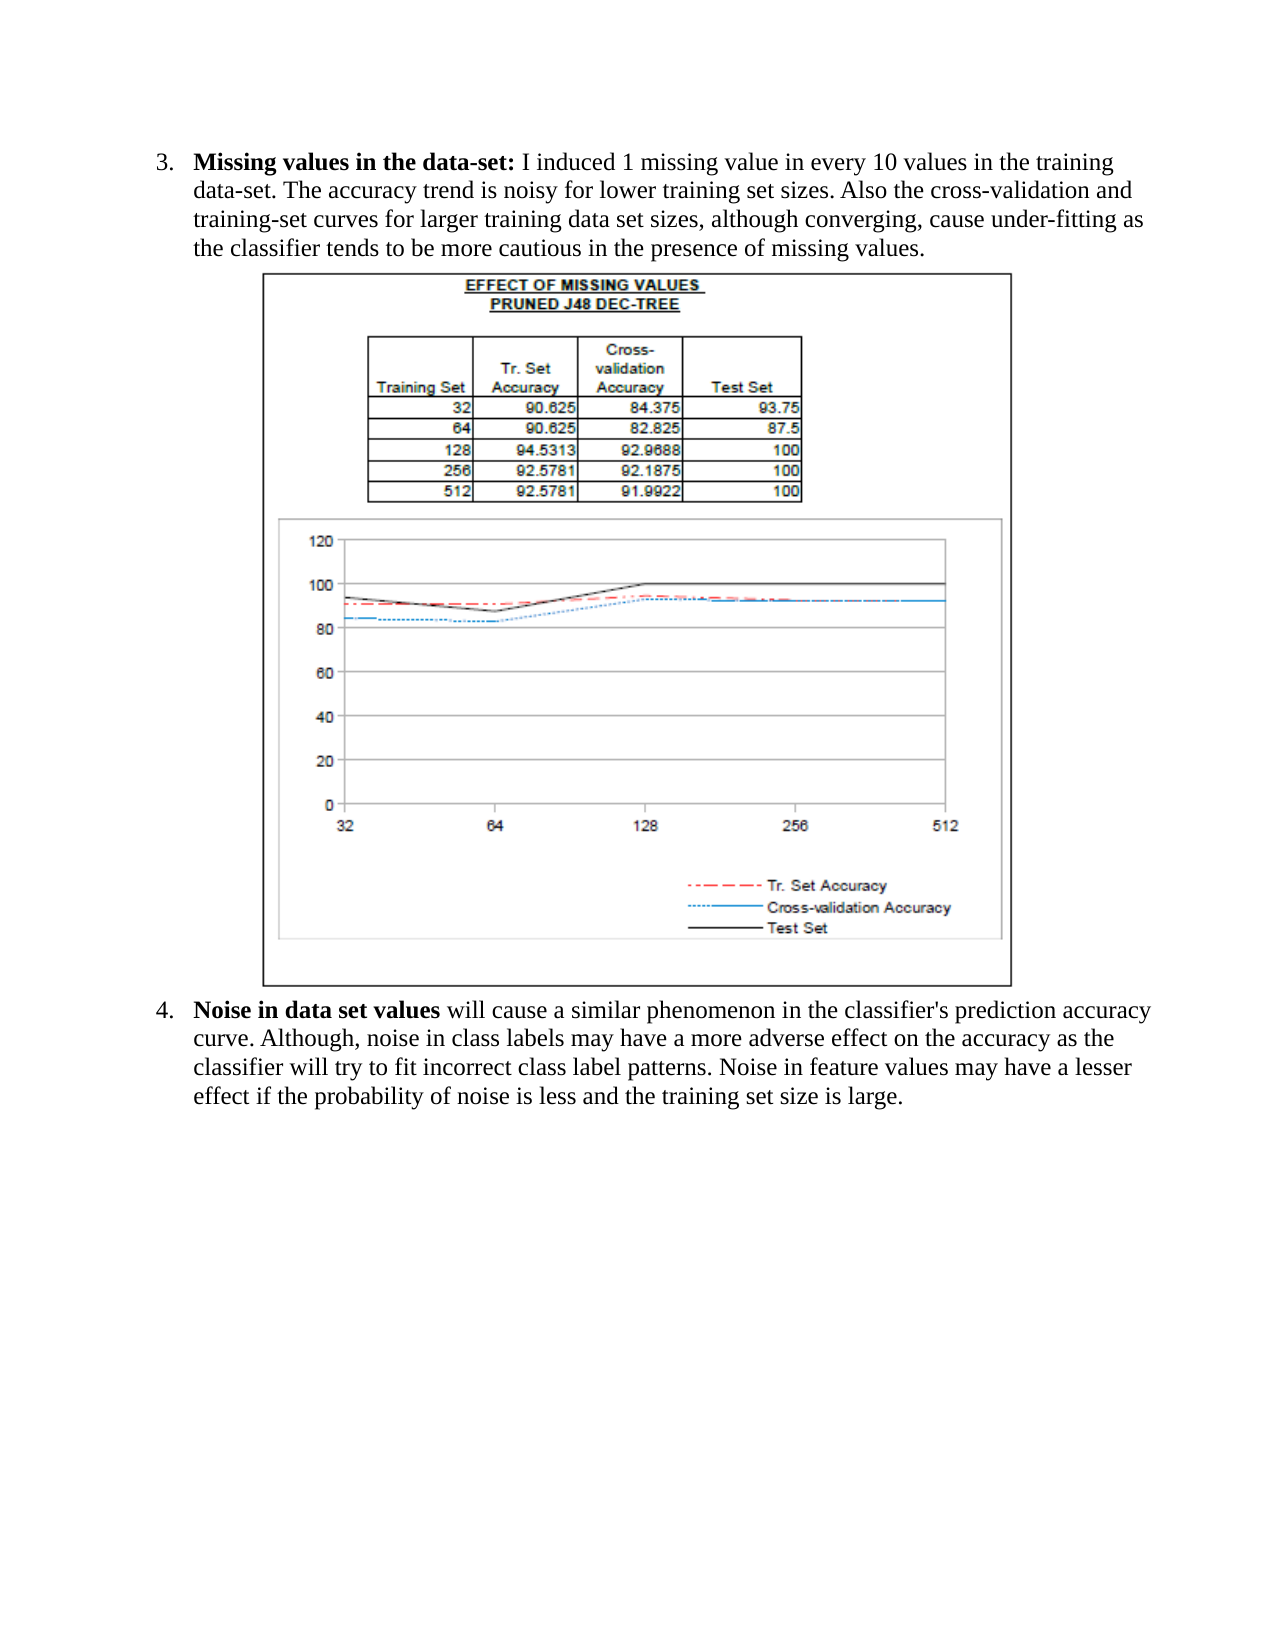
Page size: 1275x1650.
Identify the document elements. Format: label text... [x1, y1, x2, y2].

list Missing values in the data-set: I induced 1 missing value in every 10 values in the training data-set. The accuracy trend is noisy for lower training set sizes. Also the cross-validation and training-set curves for larger training data set sizes, although converging, cause under-fitting as the classifier tends to be more cautious in the presence of missing values. [156, 147, 1157, 262]
list Noise in data set values will cause a similar phenomenon in the classifier's prediction accuracy curve. Although, noise in class labels may have a more adverse effect on the accuracy as the classifier will try to fit incorrect class label patterns. Noise in feature values may have a lesser effect if the probability of noise is less and the training set size is large. [156, 262, 1157, 1110]
